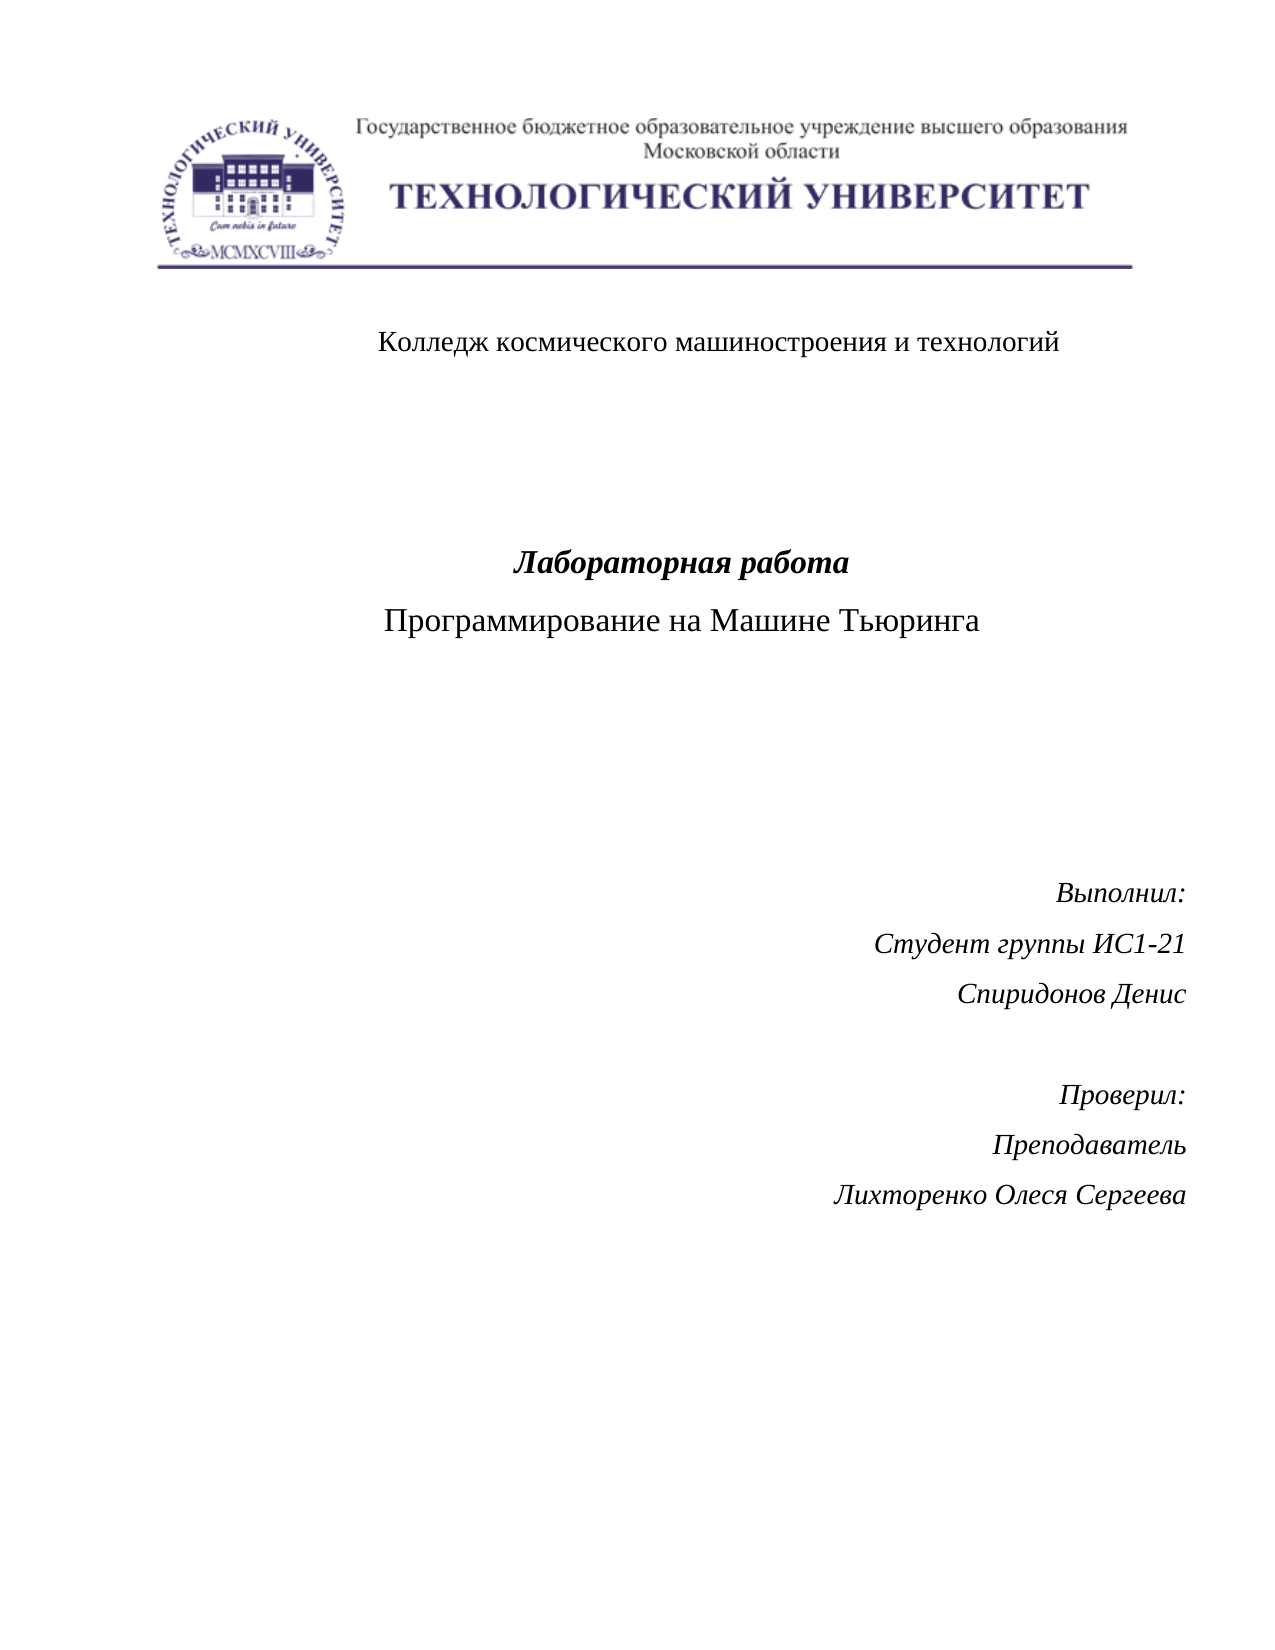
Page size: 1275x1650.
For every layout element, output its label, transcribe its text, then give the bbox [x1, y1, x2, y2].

text Колледж космического машиностроения и технологий [177, 324, 1186, 358]
text Проверил: Преподаватель Лихторенко Олеся Сергеева [177, 1026, 1186, 1211]
text Лабораторная работа Программирование на Машине Тьюринга [177, 542, 1186, 638]
text Выполнил: Студент группы ИС1-21 Спиридонов Денис [177, 825, 1186, 1010]
picture [157, 118, 1133, 269]
